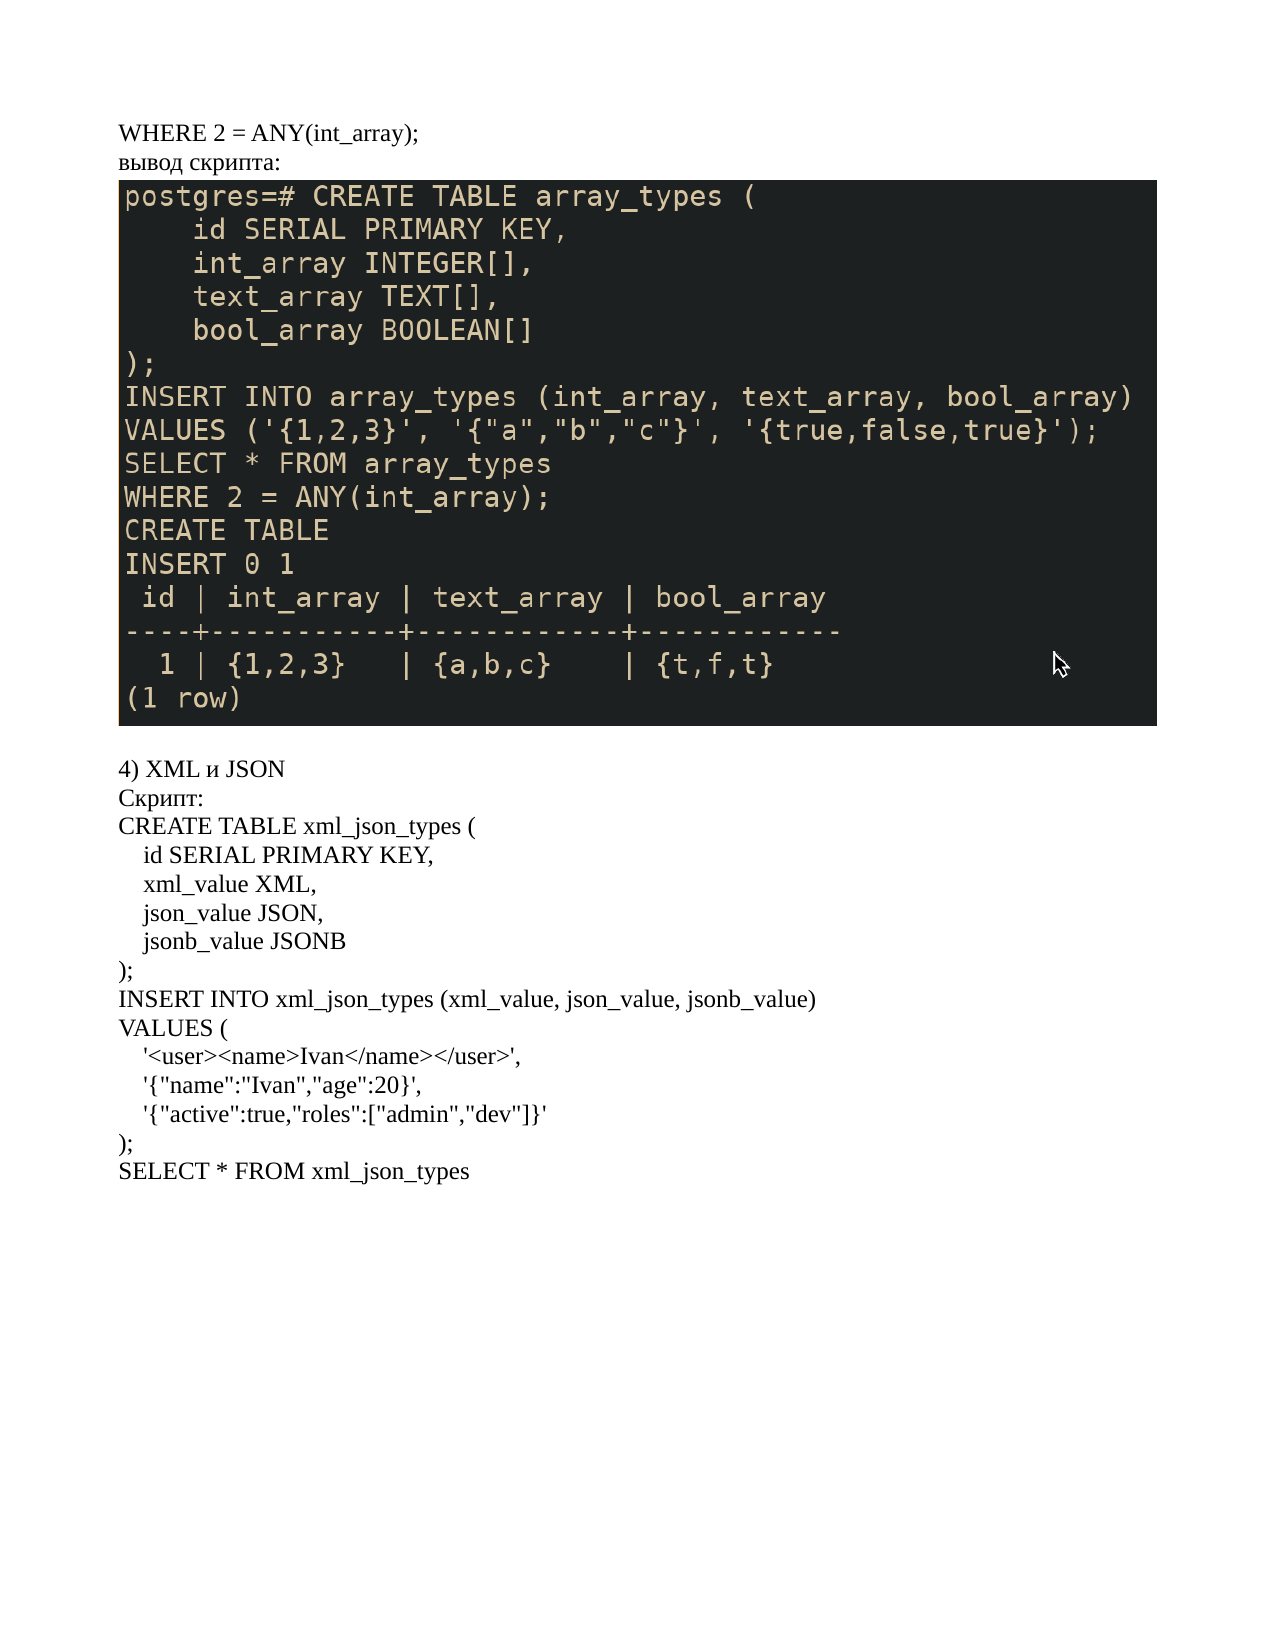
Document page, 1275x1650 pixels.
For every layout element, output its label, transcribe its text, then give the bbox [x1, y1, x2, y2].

text 4) XML и JSON Скрипт: CREATE TABLE xml_json_types ( [118, 726, 1157, 840]
text json_value JSON, [118, 898, 1157, 926]
text '<user><name>Ivan</name></user>', [118, 1041, 1157, 1070]
text jsonb_value JSONB [118, 926, 1157, 955]
text '{"active":true,"roles":["admin","dev"]}' [118, 1099, 1157, 1128]
text id SERIAL PRIMARY KEY, [118, 840, 1157, 869]
text VALUES ( [118, 1013, 1157, 1041]
text WHERE 2 = ANY(int_array); вывод скрипта: [118, 118, 1157, 180]
picture [118, 180, 1157, 726]
text ); SELECT * FROM xml_json_types [118, 1128, 1157, 1185]
text '{"name":"Ivan","age":20}', [118, 1070, 1157, 1099]
text xml_value XML, [118, 869, 1157, 898]
text ); INSERT INTO xml_json_types (xml_value, json_value, jsonb_value) [118, 955, 1157, 1013]
